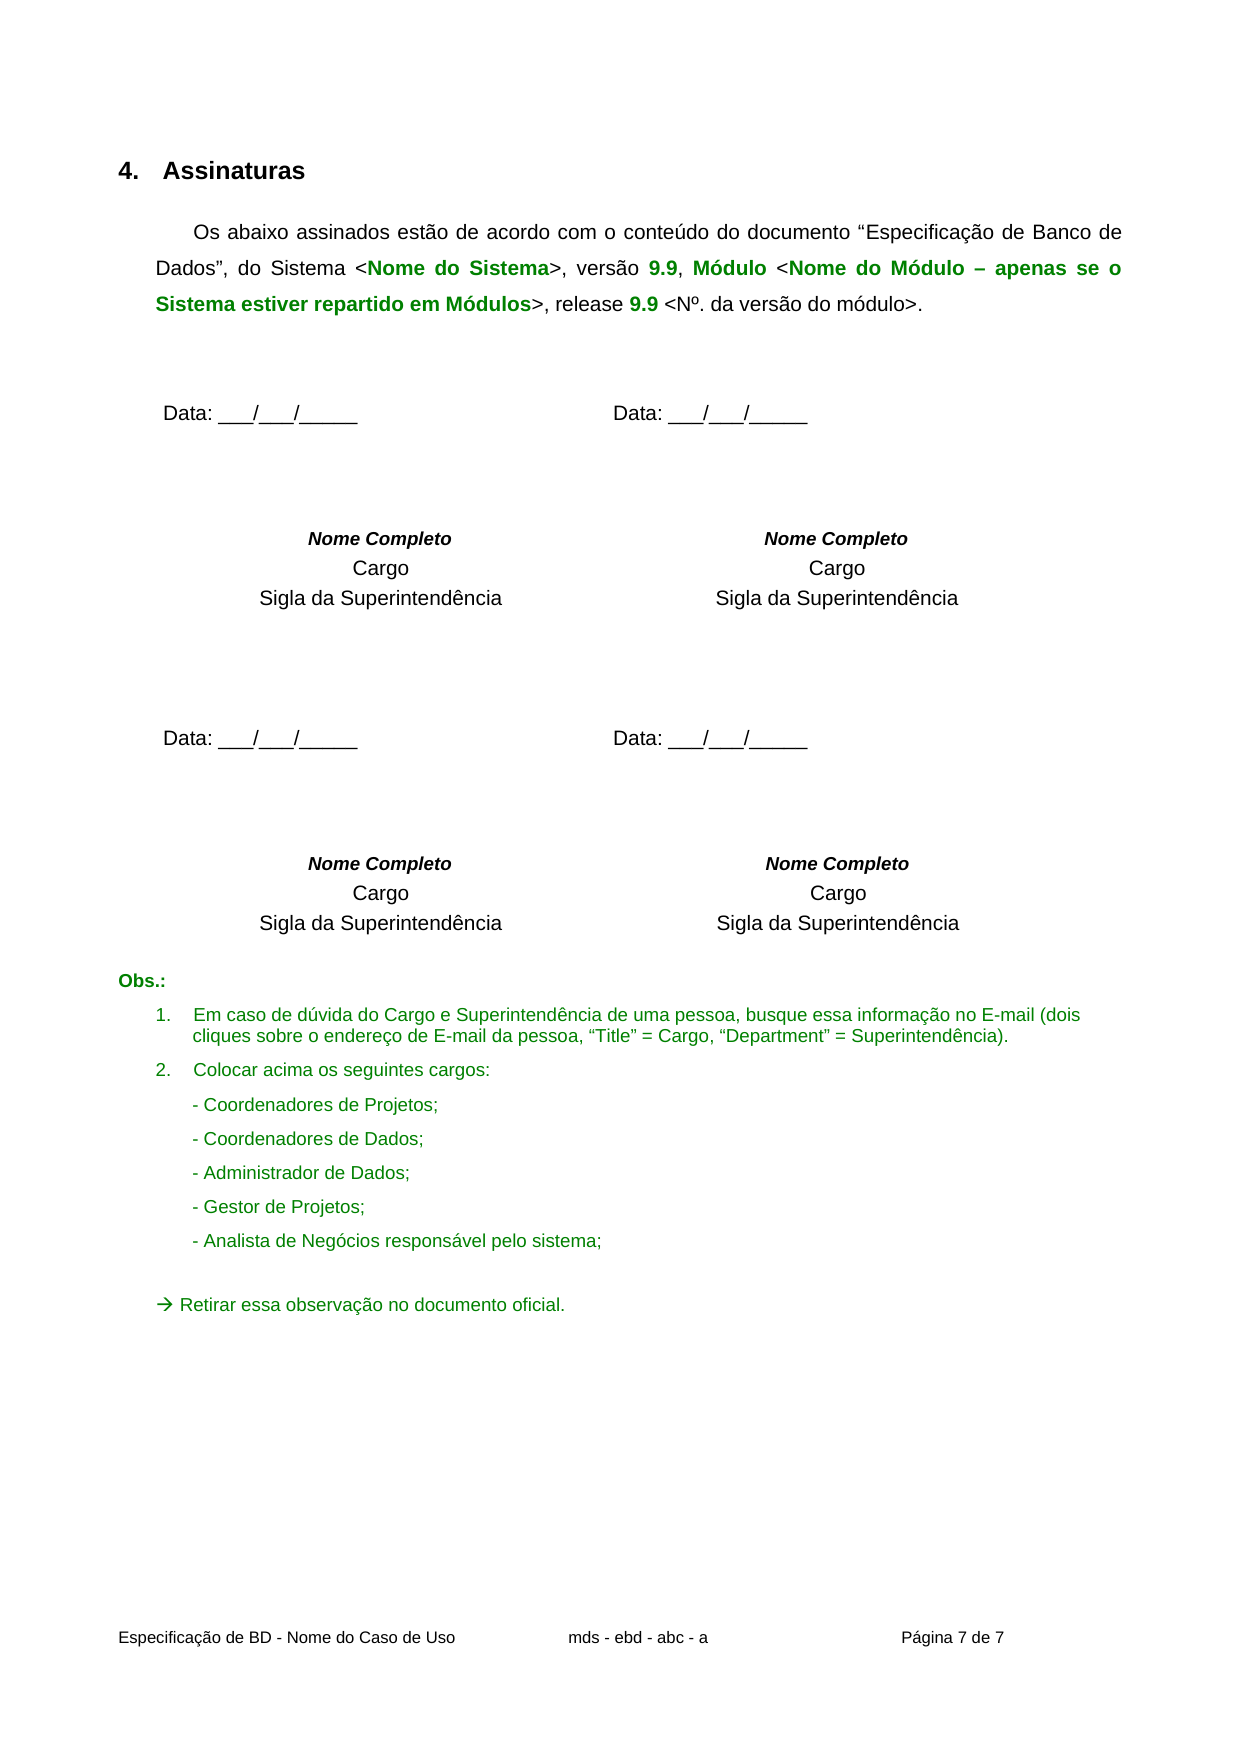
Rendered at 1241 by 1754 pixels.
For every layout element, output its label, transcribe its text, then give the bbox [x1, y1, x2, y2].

table_cell Nome Completo Cargo Sigla da Superintendência [156, 522, 606, 616]
table_cell Nome Completo Cargo Sigla da Superintendência [606, 522, 1068, 616]
table_header Data: ___/___/_____ [606, 364, 1068, 522]
text - Coordenadores de Projetos; [155, 1093, 1122, 1115]
table_cell Nome Completo Cargo Sigla da Superintendência [156, 846, 606, 941]
text  Retirar essa observação no documento oficial. [118, 1294, 1122, 1316]
table_cell Nome Completo Cargo Sigla da Superintendência [606, 846, 1070, 941]
list Em caso de dúvida do Cargo e Superintendência de uma pessoa, busque essa informação no E-mail (dois cliques sobre o endereço de E-mail da pessoa, “Title” = Cargo, “Department” = Superintendência). [155, 1004, 1122, 1047]
table_header Data: ___/___/_____ [606, 689, 1070, 846]
text - Analista de Negócios responsável pelo sistema; [155, 1229, 1122, 1251]
list Colocar acima os seguintes cargos: [155, 1059, 1122, 1081]
text Obs.: [118, 969, 1122, 991]
text - Gestor de Projetos; [155, 1196, 1122, 1217]
table_header Data: ___/___/_____ [156, 364, 606, 522]
text - Administrador de Dados; [155, 1161, 1122, 1183]
subtitle Assinaturas [118, 156, 1122, 185]
text - Coordenadores de Dados; [155, 1127, 1122, 1149]
table_header Data: ___/___/_____ [156, 689, 606, 846]
title Os abaixo assinados estão de acordo com o conteúdo do documento “Especificação de Banco de Dados”, do Sistema <Nome do Sistema>, versão 9.9, Módulo <Nome do Módulo – apenas se o Sistema estiver repartido em Módulos>, release 9.9 <Nº. da versão do módulo>. [155, 220, 1122, 316]
